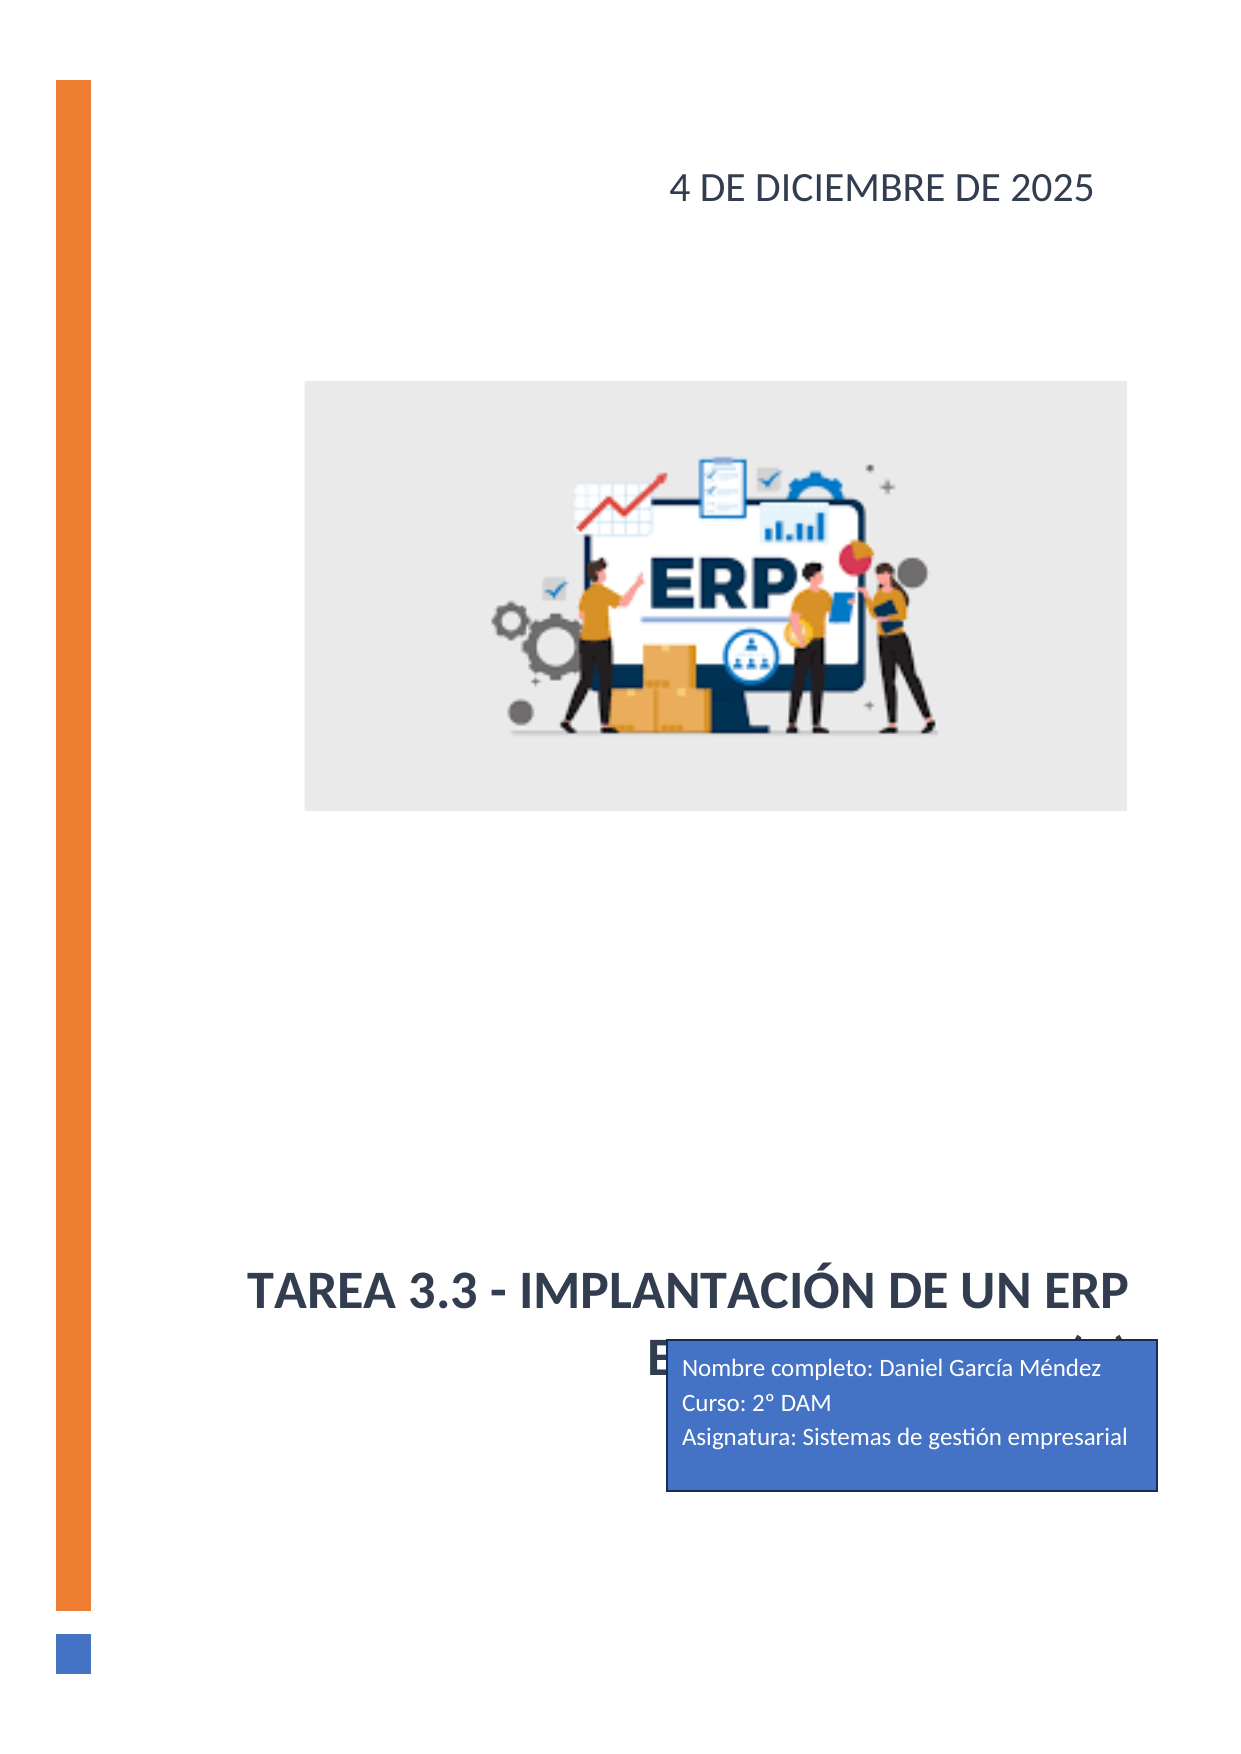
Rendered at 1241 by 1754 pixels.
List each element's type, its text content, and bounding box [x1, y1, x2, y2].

text 4 de diciembre de 2025 [186, 161, 1095, 211]
text TAREA 3.3 - Implantación de un ERP en una empresa (II) [187, 1256, 1130, 1389]
